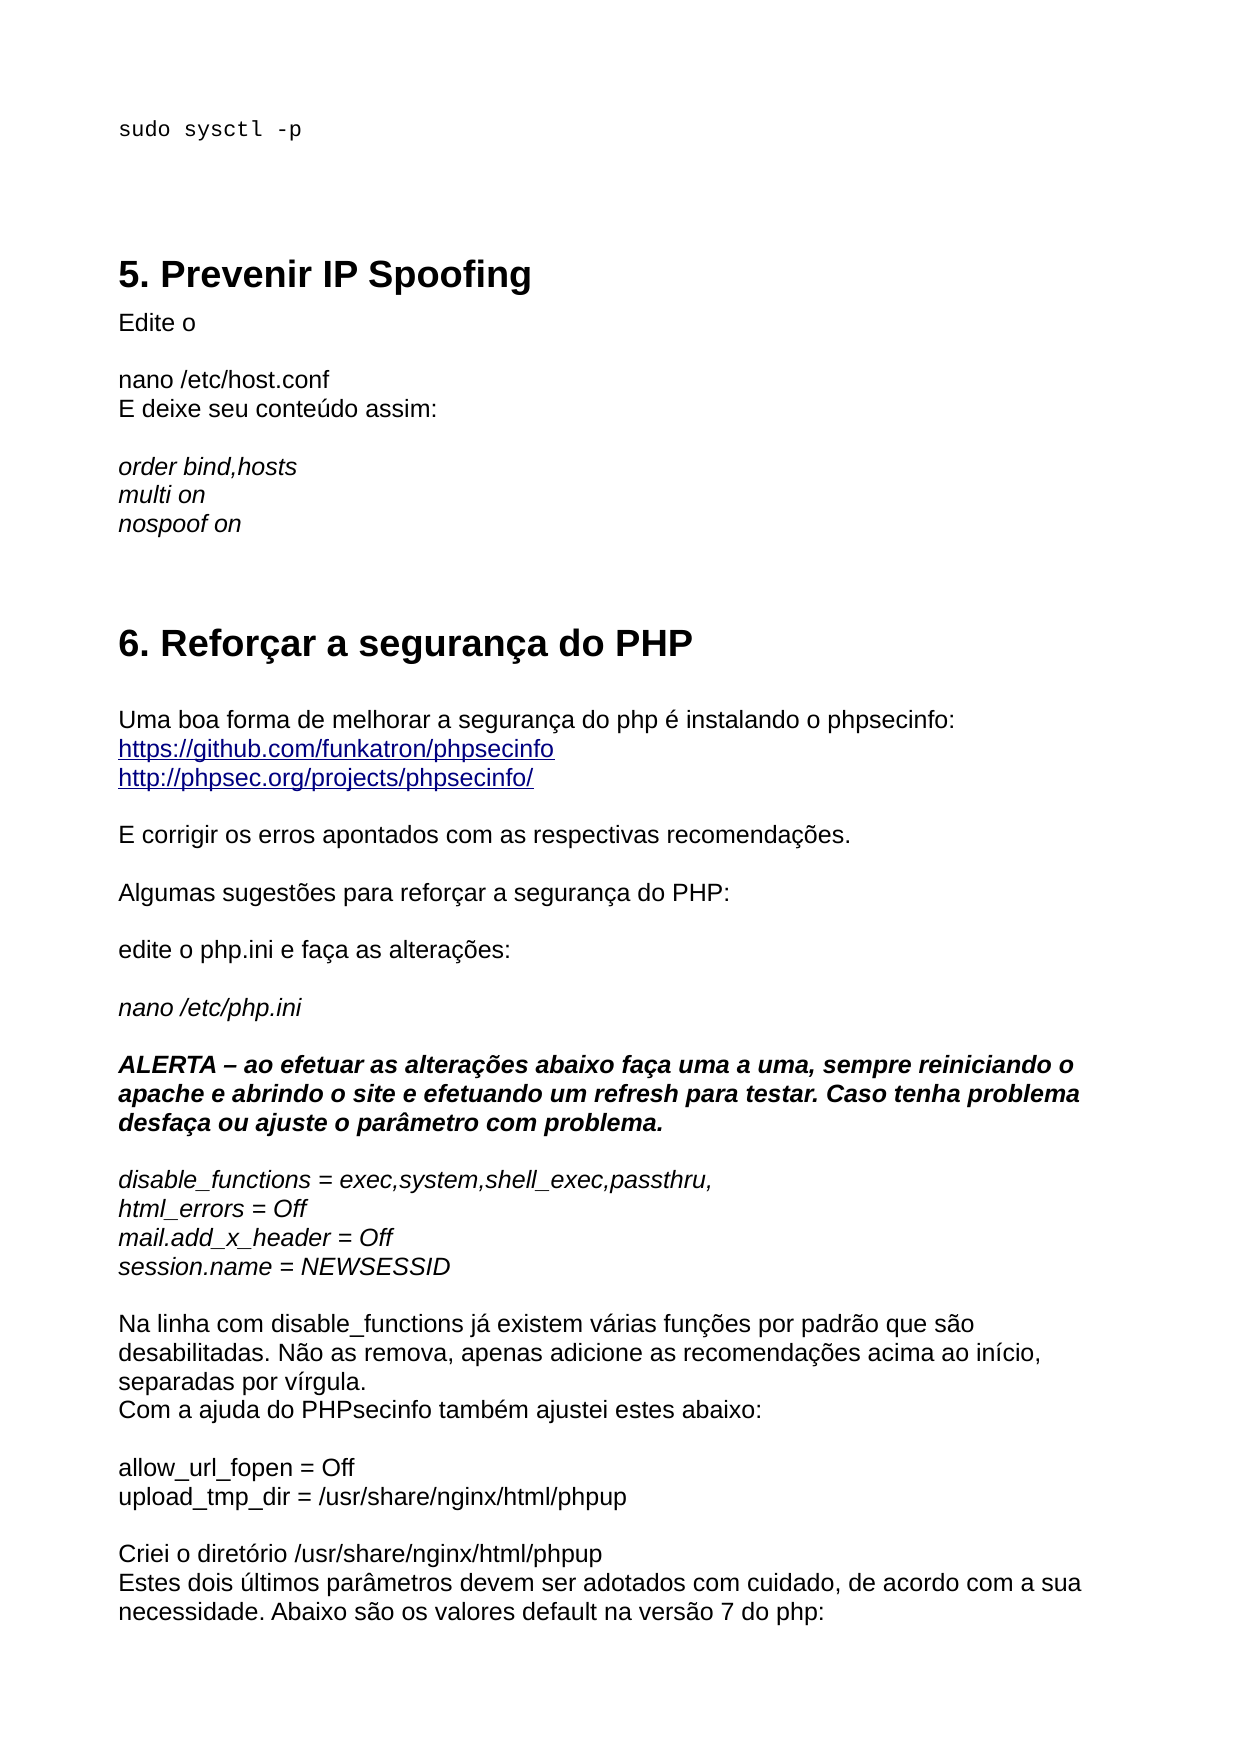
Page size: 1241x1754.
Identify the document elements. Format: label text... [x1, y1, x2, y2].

text Edite o [118, 308, 1122, 337]
text https://github.com/funkatron/phpsecinfo [118, 734, 1122, 763]
text Estes dois últimos parâmetros devem ser adotados com cuidado, de acordo com a sua necessidade. Abaixo são os valores default na versão 7 do php: [118, 1568, 1122, 1625]
text Algumas sugestões para reforçar a segurança do PHP: [118, 878, 1122, 906]
text edite o php.ini e faça as alterações: [118, 935, 1122, 964]
text nano /etc/host.conf [118, 365, 1122, 394]
subtitle 6. Reforçar a segurança do PHP [118, 620, 1122, 664]
text nano /etc/php.ini [118, 993, 1122, 1021]
text upload_tmp_dir = /usr/share/nginx/html/phpup [118, 1481, 1122, 1510]
text E corrigir os erros apontados com as respectivas recomendações. [118, 820, 1122, 849]
text Uma boa forma de melhorar a segurança do php é instalando o phpsecinfo: [118, 705, 1122, 734]
text allow_url_fopen = Off [118, 1453, 1122, 1481]
text session.name = NEWSESSID [118, 1251, 1122, 1280]
text multi on [118, 480, 1122, 509]
text html_errors = Off [118, 1194, 1122, 1223]
text Com a ajuda do PHPsecinfo também ajustei estes abaixo: [118, 1395, 1122, 1424]
text sudo sysctl -p [118, 118, 1122, 143]
text http://phpsec.org/projects/phpsecinfo/ [118, 763, 1122, 791]
text disable_functions = exec,system,shell_exec,passthru, [118, 1165, 1122, 1194]
text ALERTA – ao efetuar as alterações abaixo faça uma a uma, sempre reiniciando o apache e abrindo o site e efetuando um refresh para testar. Caso tenha problema desfaça ou ajuste o parâmetro com problema. [118, 1050, 1122, 1136]
text E deixe seu conteúdo assim: [118, 394, 1122, 423]
text Na linha com disable_functions já existem várias funções por padrão que são desabilitadas. Não as remova, apenas adicione as recomendações acima ao início, separadas por vírgula. [118, 1309, 1122, 1395]
text Criei o diretório /usr/share/nginx/html/phpup [118, 1539, 1122, 1568]
text order bind,hosts [118, 452, 1122, 480]
text mail.add_x_header = Off [118, 1223, 1122, 1251]
subtitle 5. Prevenir IP Spoofing [118, 252, 1122, 295]
text nospoof on [118, 509, 1122, 538]
